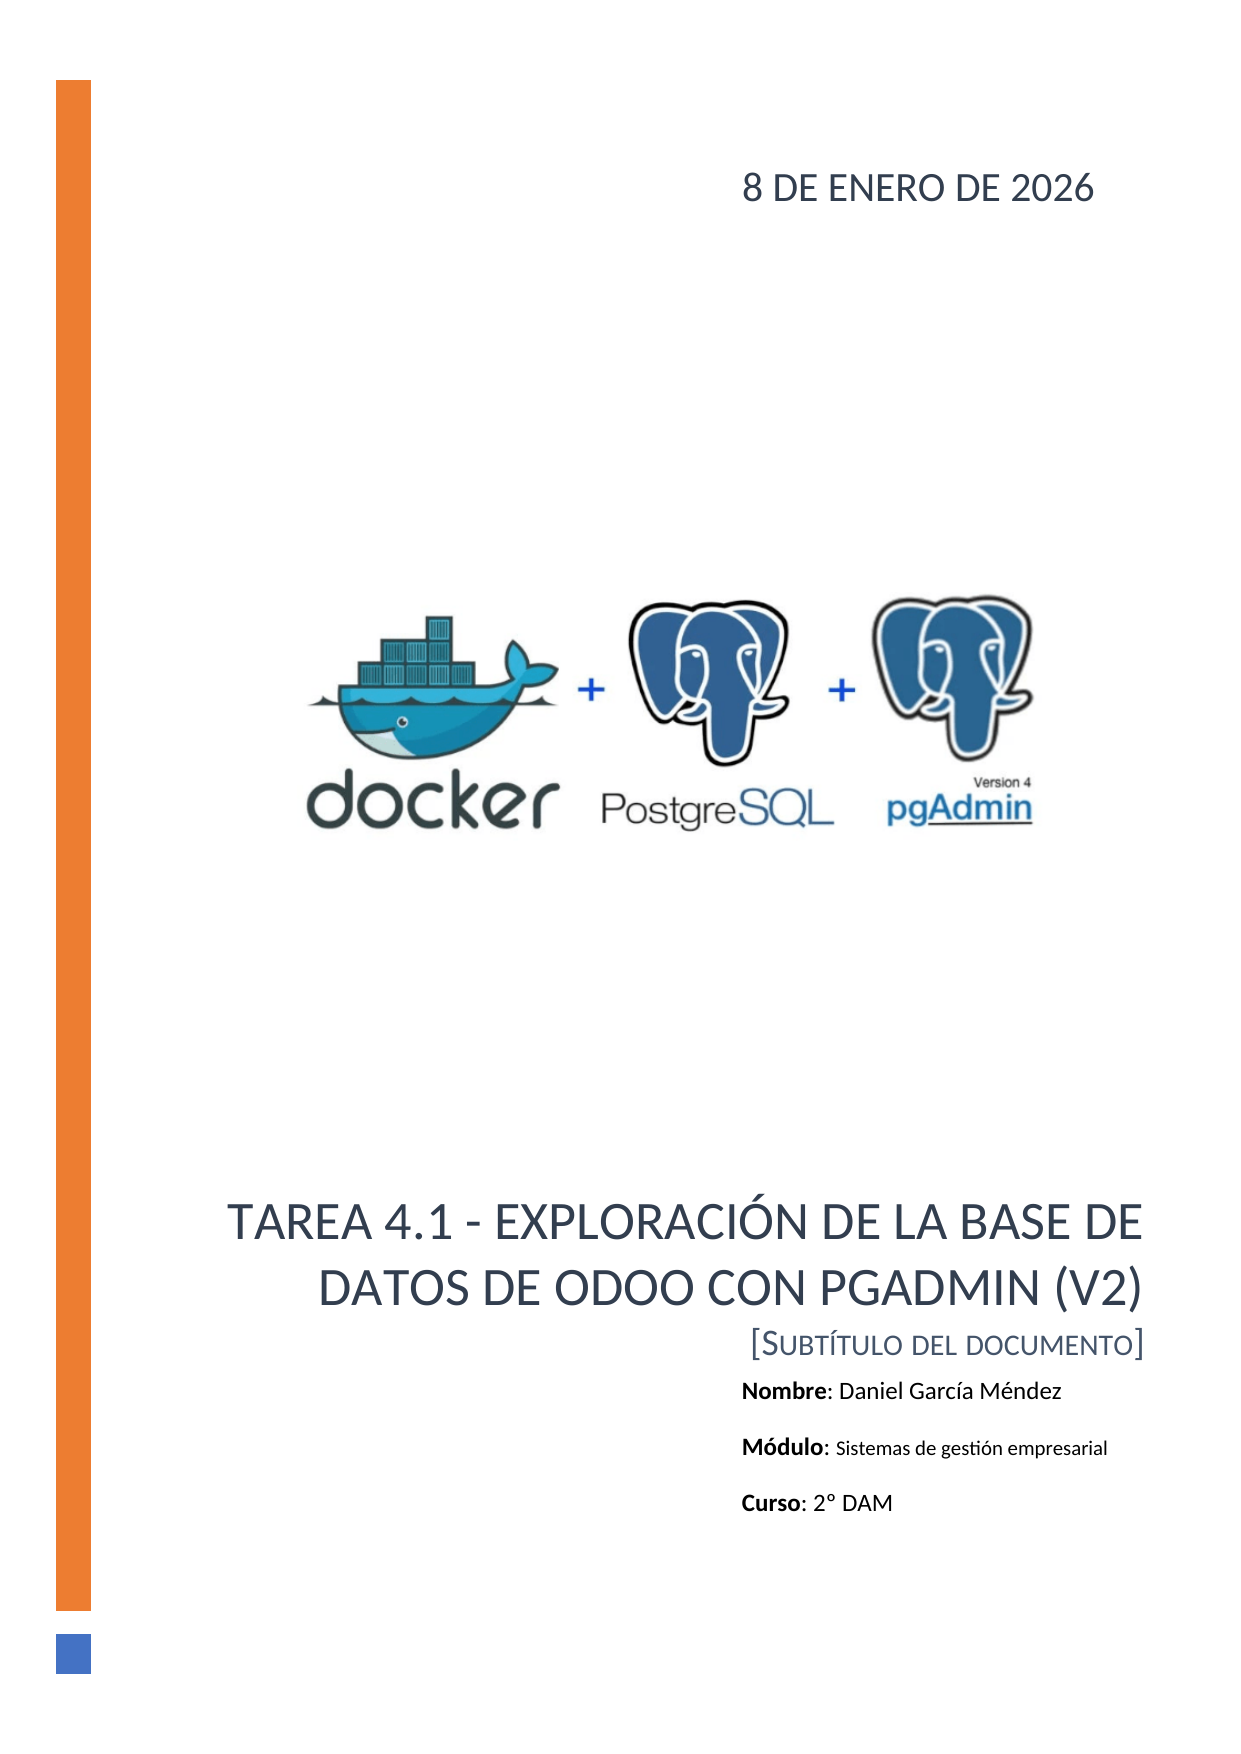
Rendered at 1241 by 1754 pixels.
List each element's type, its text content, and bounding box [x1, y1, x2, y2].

text TAREA 4.1 - Exploración de la base de datos de Odoo con pgAdmin (v2) [201, 1187, 1144, 1319]
text Curso: 2º DAM [742, 1487, 1173, 1517]
text 8 de enero de 2026 [186, 161, 1095, 211]
text [Subtítulo del documento] [201, 1319, 1144, 1365]
text Módulo: Sistemas de gestión empresarial [742, 1431, 1173, 1462]
text Nombre: Daniel García Méndez [742, 1375, 1173, 1406]
